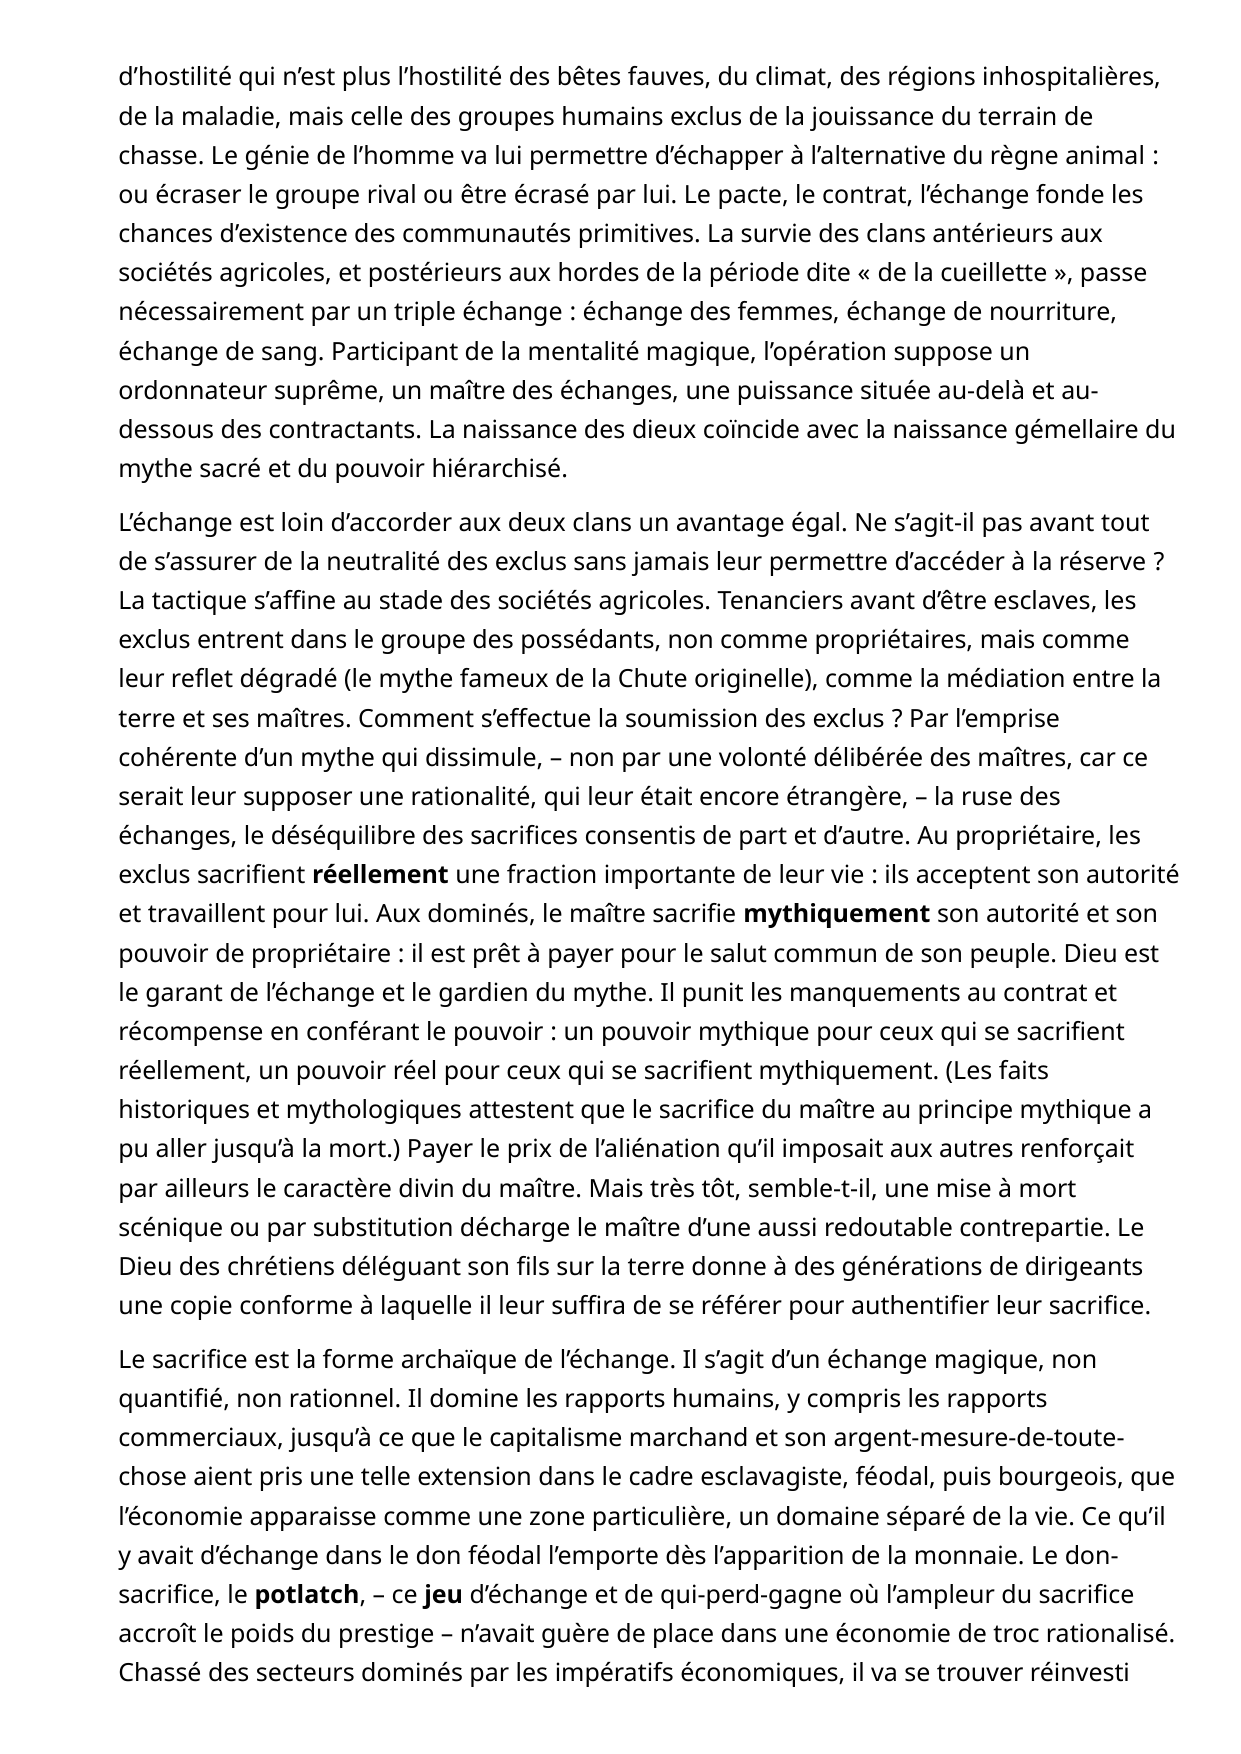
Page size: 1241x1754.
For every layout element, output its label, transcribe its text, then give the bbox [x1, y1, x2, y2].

text L’échange est loin d’accorder aux deux clans un avantage égal. Ne s’agit-il pas avant tout de s’assurer de la neutralité des exclus sans jamais leur permettre d’accéder à la réserve ? La tactique s’affine au stade des sociétés agricoles. Tenanciers avant d’être esclaves, les exclus entrent dans le groupe des possédants, non comme propriétaires, mais comme leur reflet dégradé (le mythe fameux de la Chute originelle), comme la médiation entre la terre et ses maîtres. Comment s’effectue la soumission des exclus ? Par l’emprise cohérente d’un mythe qui dissimule, – non par une volonté délibérée des maîtres, car ce serait leur supposer une rationalité, qui leur était encore étrangère, – la ruse des échanges, le déséquilibre des sacrifices consentis de part et d’autre. Au propriétaire, les exclus sacrifient réellement une fraction importante de leur vie : ils acceptent son autorité et travaillent pour lui. Aux dominés, le maître sacrifie mythiquement son autorité et son pouvoir de propriétaire : il est prêt à payer pour le salut commun de son peuple. Dieu est le garant de l’échange et le gardien du mythe. Il punit les manquements au contrat et récompense en conférant le pouvoir : un pouvoir mythique pour ceux qui se sacrifient réellement, un pouvoir réel pour ceux qui se sacrifient mythiquement. (Les faits historiques et mythologiques attestent que le sacrifice du maître au principe mythique a pu aller jusqu’à la mort.) Payer le prix de l’aliénation qu’il imposait aux autres renforçait par ailleurs le caractère divin du maître. Mais très tôt, semble-t-il, une mise à mort scénique ou par substitution décharge le maître d’une aussi redoutable contrepartie. Le Dieu des chrétiens déléguant son fils sur la terre donne à des générations de dirigeants une copie conforme à laquelle il leur suffira de se référer pour authentifier leur sacrifice. [118, 504, 1181, 1322]
text d’hostilité qui n’est plus l’hostilité des bêtes fauves, du climat, des régions inhospitalières, de la maladie, mais celle des groupes humains exclus de la jouissance du terrain de chasse. Le génie de l’homme va lui permettre d’échapper à l’alternative du règne animal : ou écraser le groupe rival ou être écrasé par lui. Le pacte, le contrat, l’échange fonde les chances d’existence des communautés primitives. La survie des clans antérieurs aux sociétés agricoles, et postérieurs aux hordes de la période dite « de la cueillette », passe nécessairement par un triple échange : échange des femmes, échange de nourriture, échange de sang. Participant de la mentalité magique, l’opération suppose un ordonnateur suprême, un maître des échanges, une puissance située au-delà et au-dessous des contractants. La naissance des dieux coïncide avec la naissance gémellaire du mythe sacré et du pouvoir hiérarchisé. [118, 59, 1181, 485]
text Le sacrifice est la forme archaïque de l’échange. Il s’agit d’un échange magique, non quantifié, non rationnel. Il domine les rapports humains, y compris les rapports commerciaux, jusqu’à ce que le capitalisme marchand et son argent-mesure-de-toute-chose aient pris une telle extension dans le cadre esclavagiste, féodal, puis bourgeois, que l’économie apparaisse comme une zone particulière, un domaine séparé de la vie. Ce qu’il y avait d’échange dans le don féodal l’emporte dès l’apparition de la monnaie. Le don-sacrifice, le potlatch, – ce jeu d’échange et de qui-perd-gagne où l’ampleur du sacrifice accroît le poids du prestige – n’avait guère de place dans une économie de troc rationalisé. Chassé des secteurs dominés par les impératifs économiques, il va se trouver réinvesti [118, 1342, 1181, 1689]
